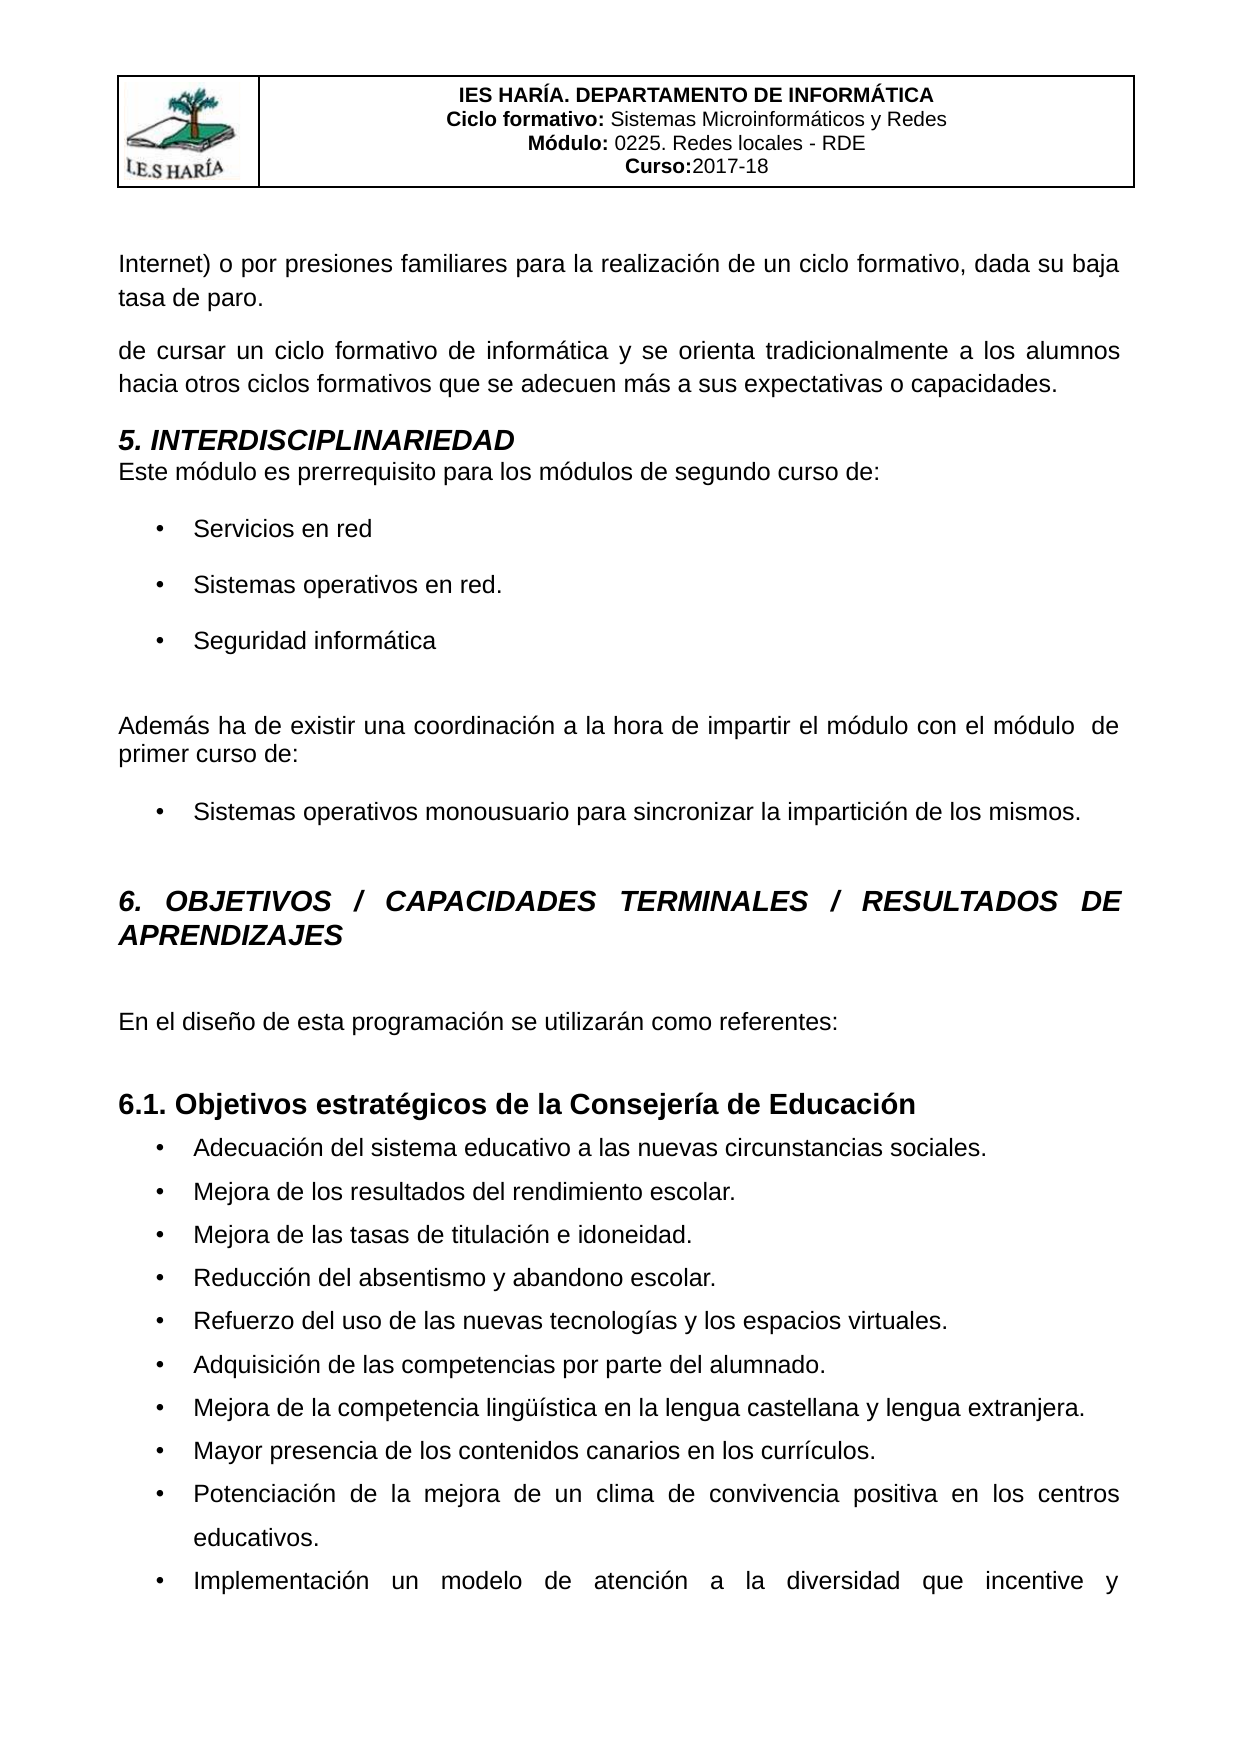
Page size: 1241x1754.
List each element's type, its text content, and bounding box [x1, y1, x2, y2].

list Seguridad informática [156, 626, 1122, 654]
list Potenciación de la mejora de un clima de convivencia positiva en los centros educativos. [156, 1479, 1122, 1551]
list Mejora de las tasas de titulación e idoneidad. [156, 1220, 1122, 1249]
list Adecuación del sistema educativo a las nuevas circunstancias sociales. [156, 1133, 1122, 1162]
list Mejora de la competencia lingüística en la lengua castellana y lengua extranjera. [156, 1393, 1122, 1422]
text Además ha de existir una coordinación a la hora de impartir el módulo con el módulo de primer curso de: [118, 711, 1122, 768]
text En el diseño de esta programación se utilizarán como referentes: [118, 1007, 1122, 1036]
list Adquisición de las competencias por parte del alumnado. [156, 1349, 1122, 1378]
list Reducción del absentismo y abandono escolar. [156, 1263, 1122, 1292]
list Servicios en red [156, 514, 1122, 543]
list Mayor presencia de los contenidos canarios en los currículos. [156, 1436, 1122, 1465]
list Refuerzo del uso de las nuevas tecnologías y los espacios virtuales. [156, 1306, 1122, 1335]
list Sistemas operativos monousuario para sincronizar la impartición de los mismos. [156, 797, 1122, 826]
subtitle 6.1. Objetivos estratégicos de la Consejería de Educación [118, 1087, 1122, 1121]
text Este módulo es prerrequisito para los módulos de segundo curso de: [118, 457, 1122, 486]
list Mejora de los resultados del rendimiento escolar. [156, 1177, 1122, 1206]
text Internet) o por presiones familiares para la realización de un ciclo formativo, dada su baja tasa de paro. [118, 249, 1122, 311]
list Sistemas operativos en red. [156, 570, 1122, 599]
picture [123, 82, 241, 180]
list Implementación un modelo de atención a la diversidad que incentive y [156, 1566, 1122, 1594]
subtitle 6. OBJETIVOS / CAPACIDADES TERMINALES / RESULTADOS DE APRENDIZAJES [118, 884, 1122, 951]
subtitle 5. INTERDISCIPLINARIEDAD [118, 423, 1122, 457]
text de cursar un ciclo formativo de informática y se orienta tradicionalmente a los alumnos hacia otros ciclos formativos que se adecuen más a sus expectativas o capacidades. [118, 336, 1122, 398]
